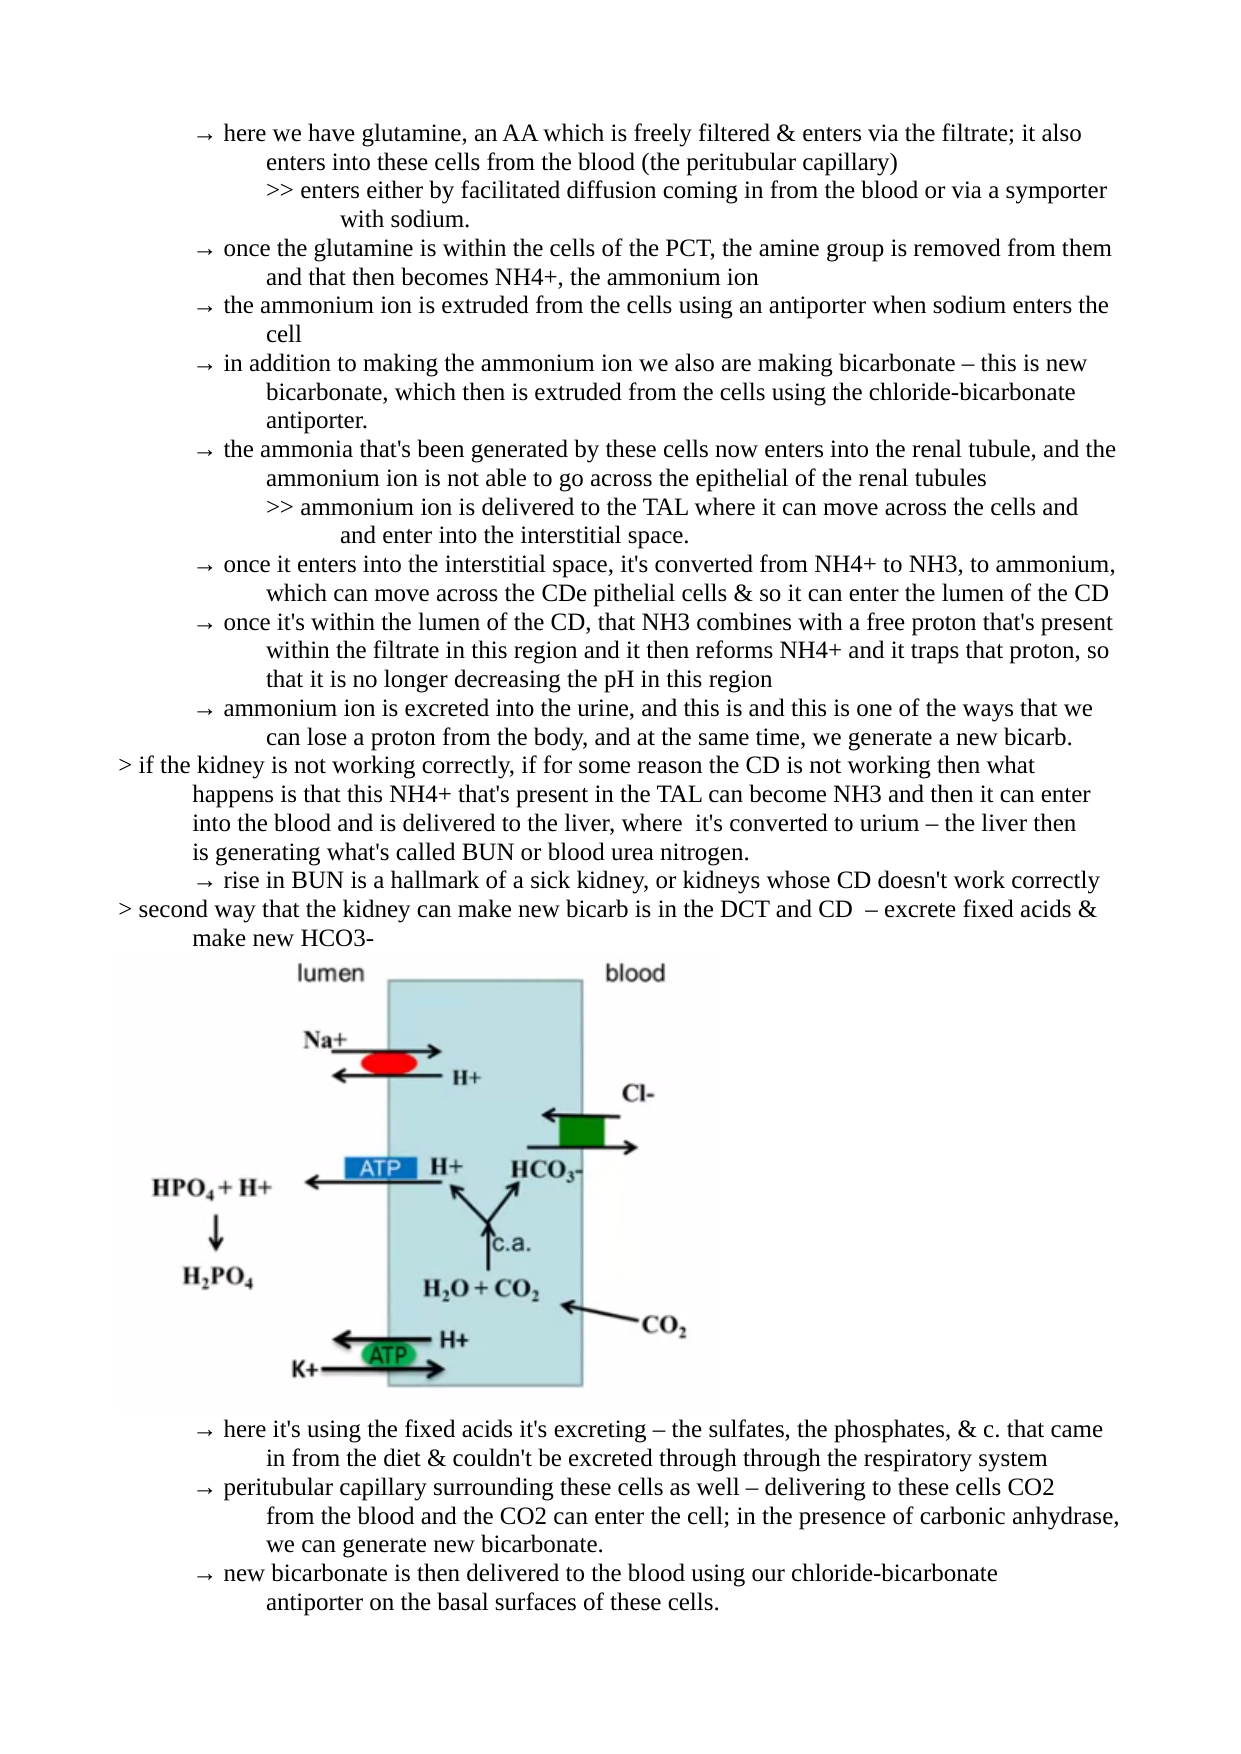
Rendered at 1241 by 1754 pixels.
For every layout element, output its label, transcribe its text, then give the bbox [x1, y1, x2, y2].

text → here it's using the fixed acids it's excreting – the sulfates, the phosphates, & c. that came in from the diet & couldn't be excreted through through the respiratory system → peritubular capillary surrounding these cells as well – delivering to these cells CO2 from the blood and the CO2 can enter the cell; in the presence of carbonic anhydrase, we can generate new bicarbonate. → new bicarbonate is then delivered to the blood using our chloride-bicarbonate antiporter on the basal surfaces of these cells. [118, 952, 1122, 1616]
text → here we have glutamine, an AA which is freely filtered & enters via the filtrate; it also enters into these cells from the blood (the peritubular capillary) >> enters either by facilitated diffusion coming in from the blood or via a symporter with sodium. → once the glutamine is within the cells of the PCT, the amine group is removed from them and that then becomes NH4+, the ammonium ion → the ammonium ion is extruded from the cells using an antiporter when sodium enters the cell → in addition to making the ammonium ion we also are making bicarbonate – this is new bicarbonate, which then is extruded from the cells using the chloride-bicarbonate antiporter. → the ammonia that's been generated by these cells now enters into the renal tubule, and the ammonium ion is not able to go across the epithelial of the renal tubules >> ammonium ion is delivered to the TAL where it can move across the cells and and enter into the interstitial space. → once it enters into the interstitial space, it's converted from NH4+ to NH3, to ammonium, which can move across the CDe pithelial cells & so it can enter the lumen of the CD → once it's within the lumen of the CD, that NH3 combines with a free proton that's present within the filtrate in this region and it then reforms NH4+ and it traps that proton, so that it is no longer decreasing the pH in this region → ammonium ion is excreted into the urine, and this is and this is one of the ways that we can lose a proton from the body, and at the same time, we generate a new bicarb. > if the kidney is not working correctly, if for some reason the CD is not working then what happens is that this NH4+ that's present in the TAL can become NH3 and then it can enter into the blood and is delivered to the liver, where it's converted to urium – the liver then is generating what's called BUN or blood urea nitrogen. → rise in BUN is a hallmark of a sick kidney, or kidneys whose CD doesn't work correctly [118, 118, 1122, 894]
text > second way that the kidney can make new bicarb is in the DCT and CD – excrete fixed acids & make new HCO3- [118, 894, 1122, 952]
